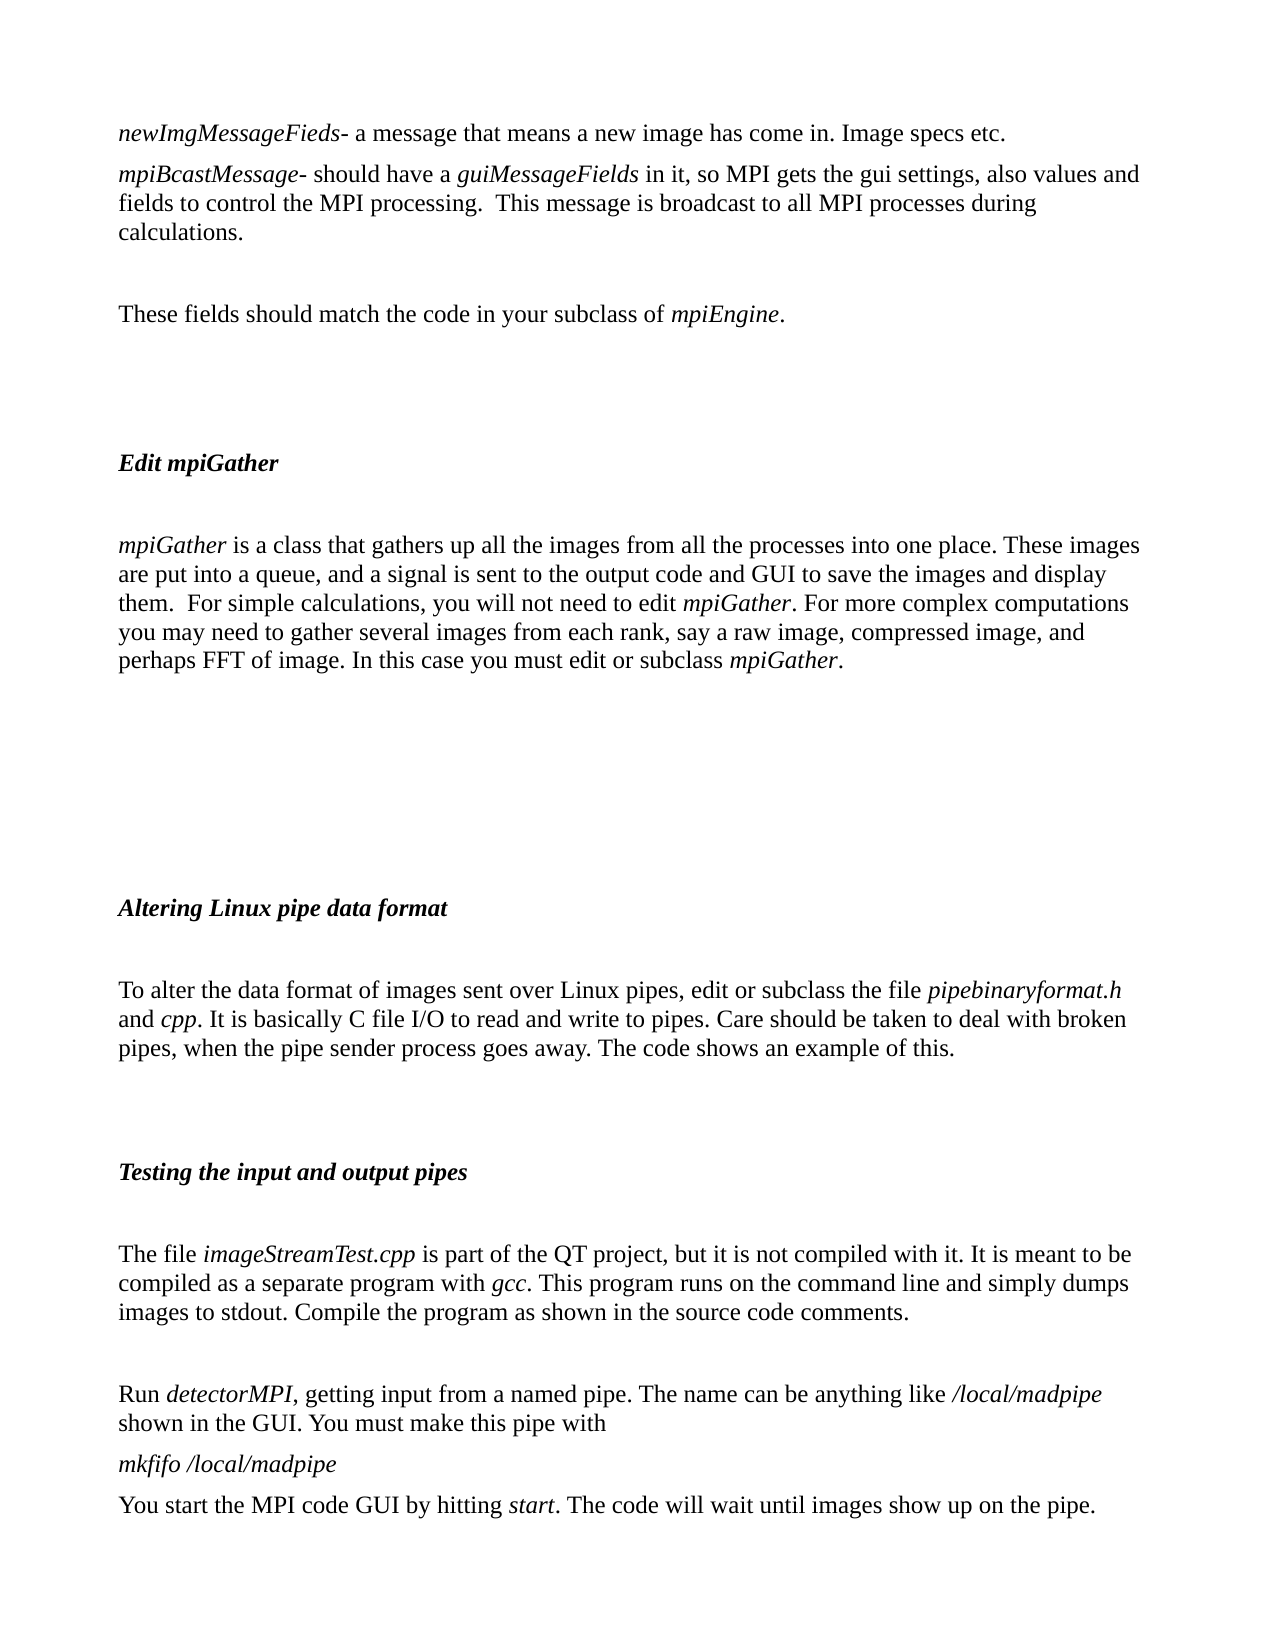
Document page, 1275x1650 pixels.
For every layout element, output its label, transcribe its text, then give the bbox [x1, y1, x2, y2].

text Run detectorMPI, getting input from a named pipe. The name can be anything like /local/madpipe shown in the GUI. You must make this pipe with [118, 1379, 1157, 1437]
text These fields should match the code in your subclass of mpiEngine. [118, 299, 1157, 328]
text mkfifo /local/madpipe [118, 1449, 1157, 1478]
text Altering Linux pipe data format [118, 893, 1157, 922]
text The file imageStreamTest.cpp is part of the QT project, but it is not compiled with it. It is meant to be compiled as a separate program with gcc. This program runs on the command line and simply dumps images to stdout. Compile the program as shown in the source code comments. [118, 1239, 1157, 1326]
text You start the MPI code GUI by hitting start. The code will wait until images show up on the pipe. [118, 1491, 1157, 1519]
text To alter the data format of images sent over Linux pipes, edit or subclass the file pipebinaryformat.h and cpp. It is basically C file I/O to read and write to pipes. Care should be taken to deal with broken pipes, when the pipe sender process goes away. The code shows an example of this. [118, 976, 1157, 1062]
text Testing the input and output pipes [118, 1157, 1157, 1186]
text mpiBcastMessage- should have a guiMessageFields in it, so MPI gets the gui settings, also values and fields to control the MPI processing. This message is broadcast to all MPI processes during calculations. [118, 159, 1157, 246]
text newImgMessageFieds- a message that means a new image has come in. Image specs etc. [118, 118, 1157, 147]
subtitle Edit mpiGather [118, 448, 1157, 477]
text mpiGather is a class that gathers up all the images from all the processes into one place. These images are put into a queue, and a signal is sent to the output code and GUI to save the images and display them. For simple calculations, you will not need to edit mpiGather. For more complex computations you may need to gather several images from each rank, say a raw image, compressed image, and perhaps FFT of image. In this case you must edit or subclass mpiGather. [118, 531, 1157, 674]
